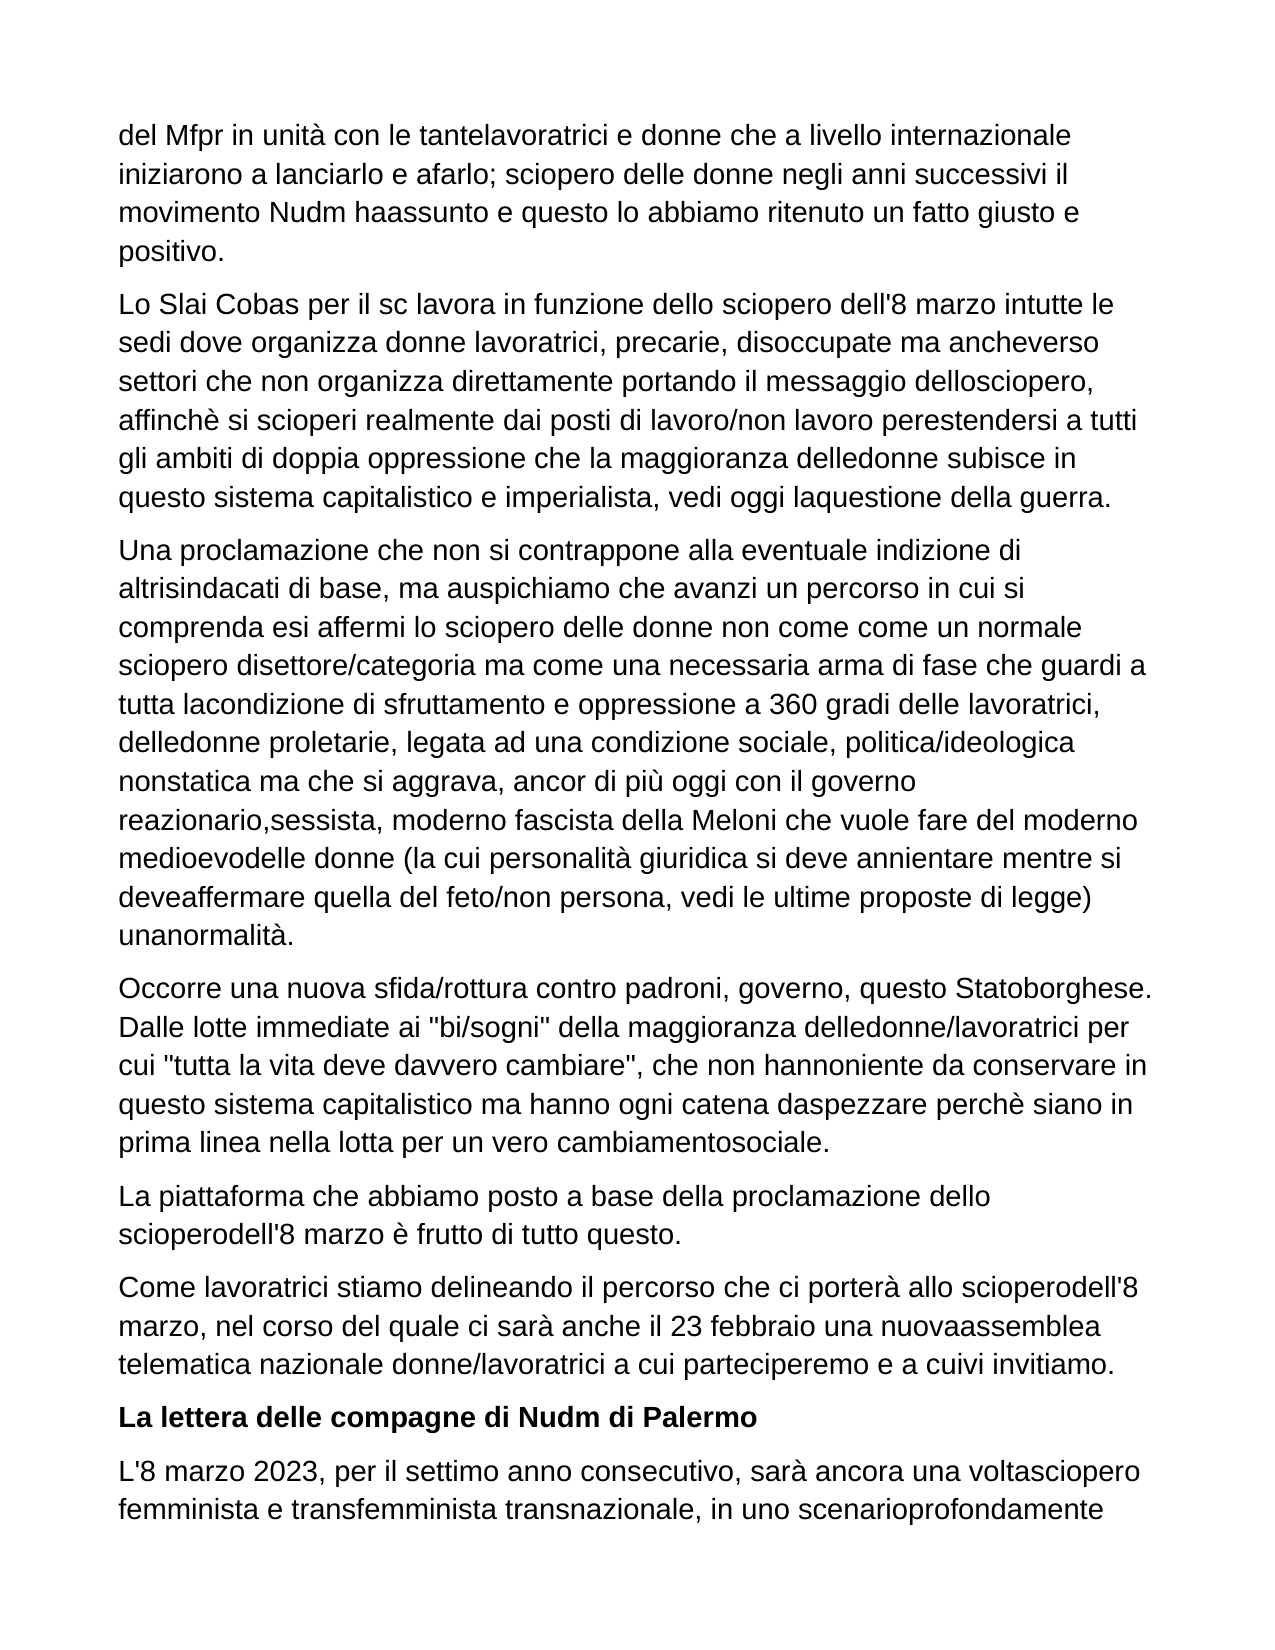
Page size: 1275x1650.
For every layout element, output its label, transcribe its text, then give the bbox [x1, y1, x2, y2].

text La piattaforma che abbiamo posto a base della proclamazione dello scioperodell'8 marzo è frutto di tutto questo. [118, 1178, 1157, 1251]
text del Mfpr in unità con le tantelavoratrici e donne che a livello internazionale iniziarono a lanciarlo e afarlo; sciopero delle donne negli anni successivi il movimento Nudm haassunto e questo lo abbiamo ritenuto un fatto giusto e positivo. [118, 118, 1157, 267]
text L'8 marzo 2023, per il settimo anno consecutivo, sarà ancora una voltasciopero femminista e transfemminista transnazionale, in uno scenarioprofondamente [118, 1453, 1157, 1526]
text La lettera delle compagne di Nudm di Palermo [118, 1400, 1157, 1434]
text Come lavoratrici stiamo delineando il percorso che ci porterà allo scioperodell'8 marzo, nel corso del quale ci sarà anche il 23 febbraio una nuovaassemblea telematica nazionale donne/lavoratrici a cui parteciperemo e a cuivi invitiamo. [118, 1270, 1157, 1381]
text Occorre una nuova sfida/rottura contro padroni, governo, questo Statoborghese. Dalle lotte immediate ai "bi/sogni" della maggioranza delledonne/lavoratrici per cui "tutta la vita deve davvero cambiare", che non hannoniente da conservare in questo sistema capitalistico ma hanno ogni catena daspezzare perchè siano in prima linea nella lotta per un vero cambiamentosociale. [118, 971, 1157, 1159]
text Lo Slai Cobas per il sc lavora in funzione dello sciopero dell'8 marzo intutte le sedi dove organizza donne lavoratrici, precarie, disoccupate ma ancheverso settori che non organizza direttamente portando il messaggio dellosciopero, affinchè si scioperi realmente dai posti di lavoro/non lavoro perestendersi a tutti gli ambiti di doppia oppressione che la maggioranza delledonne subisce in questo sistema capitalistico e imperialista, vedi oggi laquestione della guerra. [118, 287, 1157, 513]
text Una proclamazione che non si contrappone alla eventuale indizione di altrisindacati di base, ma auspichiamo che avanzi un percorso in cui si comprenda esi affermi lo sciopero delle donne non come come un normale sciopero disettore/categoria ma come una necessaria arma di fase che guardi a tutta lacondizione di sfruttamento e oppressione a 360 gradi delle lavoratrici, delledonne proletarie, legata ad una condizione sociale, politica/ideologica nonstatica ma che si aggrava, ancor di più oggi con il governo reazionario,sessista, moderno fascista della Meloni che vuole fare del moderno medioevodelle donne (la cui personalità giuridica si deve annientare mentre si deveaffermare quella del feto/non persona, vedi le ultime proposte di legge) unanormalità. [118, 533, 1157, 952]
